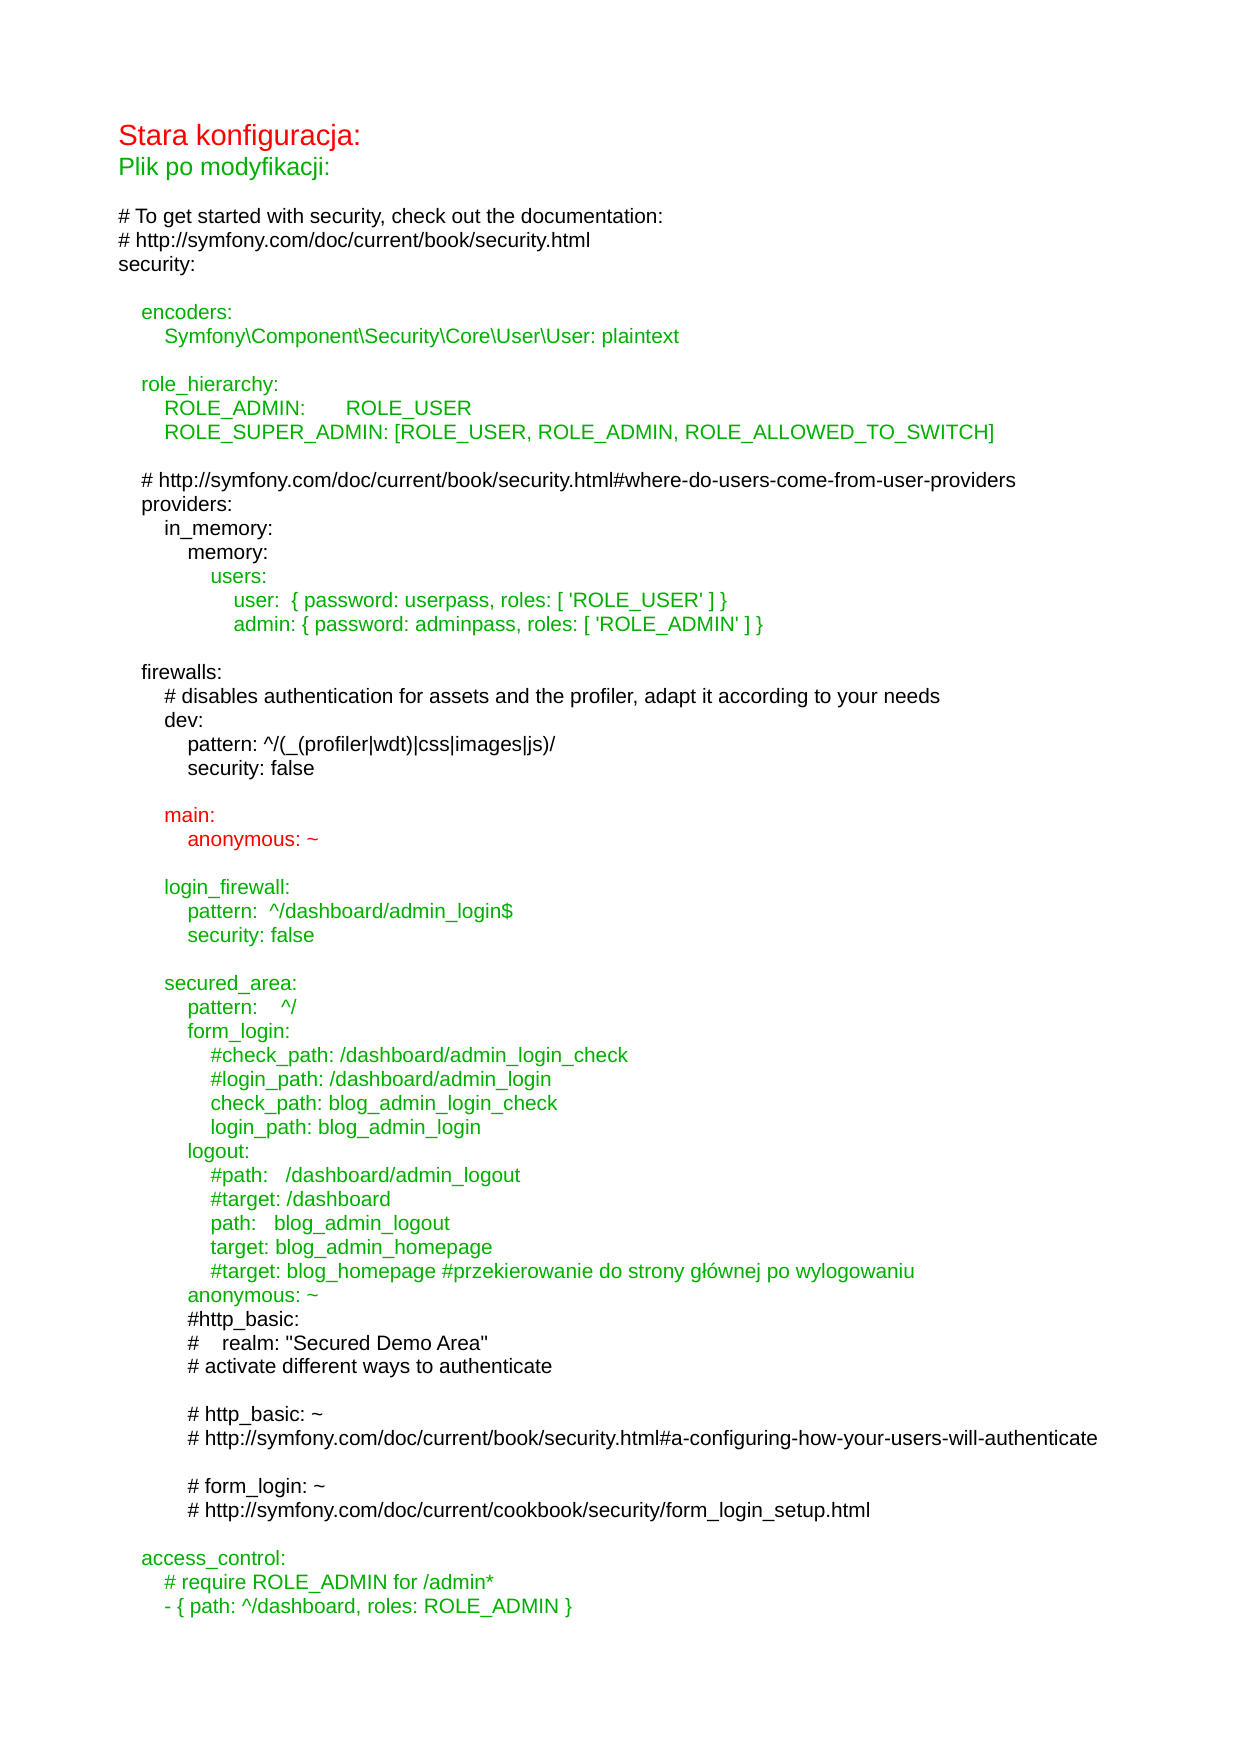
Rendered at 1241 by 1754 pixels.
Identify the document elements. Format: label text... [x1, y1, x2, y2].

text anonymous: ~ [118, 827, 1122, 851]
text #http_basic: [118, 1306, 1122, 1330]
text login_path: blog_admin_login [118, 1115, 1122, 1139]
text # http_basic: ~ [118, 1402, 1122, 1426]
text security: [118, 252, 1122, 276]
text path: blog_admin_logout [118, 1211, 1122, 1234]
text Plik po modyfikacji: [118, 152, 1122, 180]
text # http://symfony.com/doc/current/cookbook/security/form_login_setup.html [118, 1498, 1122, 1522]
text role_hierarchy: [118, 372, 1122, 396]
text logout: [118, 1139, 1122, 1163]
text ROLE_SUPER_ADMIN: [ROLE_USER, ROLE_ADMIN, ROLE_ALLOWED_TO_SWITCH] [118, 420, 1122, 444]
text check_path: blog_admin_login_check [118, 1091, 1122, 1115]
text #login_path: /dashboard/admin_login [118, 1067, 1122, 1091]
text admin: { password: adminpass, roles: [ 'ROLE_ADMIN' ] } [118, 612, 1122, 636]
text main: [118, 803, 1122, 827]
text # disables authentication for assets and the profiler, adapt it according to your needs [118, 683, 1122, 707]
text dev: [118, 707, 1122, 731]
text encoders: [118, 300, 1122, 324]
text firewalls: [118, 659, 1122, 683]
text access_control: [118, 1546, 1122, 1570]
text memory: [118, 540, 1122, 564]
text #path: /dashboard/admin_logout [118, 1163, 1122, 1187]
text # realm: "Secured Demo Area" [118, 1330, 1122, 1354]
text # http://symfony.com/doc/current/book/security.html#where-do-users-come-from-user-providers [118, 468, 1122, 492]
text in_memory: [118, 516, 1122, 540]
text # http://symfony.com/doc/current/book/security.html#a-configuring-how-your-users-will-authenticate [118, 1426, 1122, 1450]
text security: false [118, 923, 1122, 947]
text # To get started with security, check out the documentation: [118, 204, 1122, 228]
text login_firewall: [118, 875, 1122, 899]
text # activate different ways to authenticate [118, 1354, 1122, 1378]
text - { path: ^/dashboard, roles: ROLE_ADMIN } [118, 1594, 1122, 1618]
text ROLE_ADMIN: ROLE_USER [118, 396, 1122, 420]
text anonymous: ~ [118, 1282, 1122, 1306]
text form_login: [118, 1019, 1122, 1043]
text Stara konfiguracja: [118, 118, 1122, 152]
text providers: [118, 492, 1122, 516]
text user: { password: userpass, roles: [ 'ROLE_USER' ] } [118, 588, 1122, 612]
text #check_path: /dashboard/admin_login_check [118, 1043, 1122, 1067]
text users: [118, 564, 1122, 588]
text security: false [118, 755, 1122, 779]
text pattern: ^/dashboard/admin_login$ [118, 899, 1122, 923]
text #target: /dashboard [118, 1187, 1122, 1211]
text # require ROLE_ADMIN for /admin* [118, 1570, 1122, 1594]
text # form_login: ~ [118, 1474, 1122, 1498]
text pattern: ^/(_(profiler|wdt)|css|images|js)/ [118, 731, 1122, 755]
text # http://symfony.com/doc/current/book/security.html [118, 228, 1122, 252]
text secured_area: [118, 971, 1122, 995]
text #target: blog_homepage #przekierowanie do strony głównej po wylogowaniu [118, 1258, 1122, 1282]
text pattern: ^/ [118, 995, 1122, 1019]
text target: blog_admin_homepage [118, 1234, 1122, 1258]
text Symfony\Component\Security\Core\User\User: plaintext [118, 324, 1122, 348]
